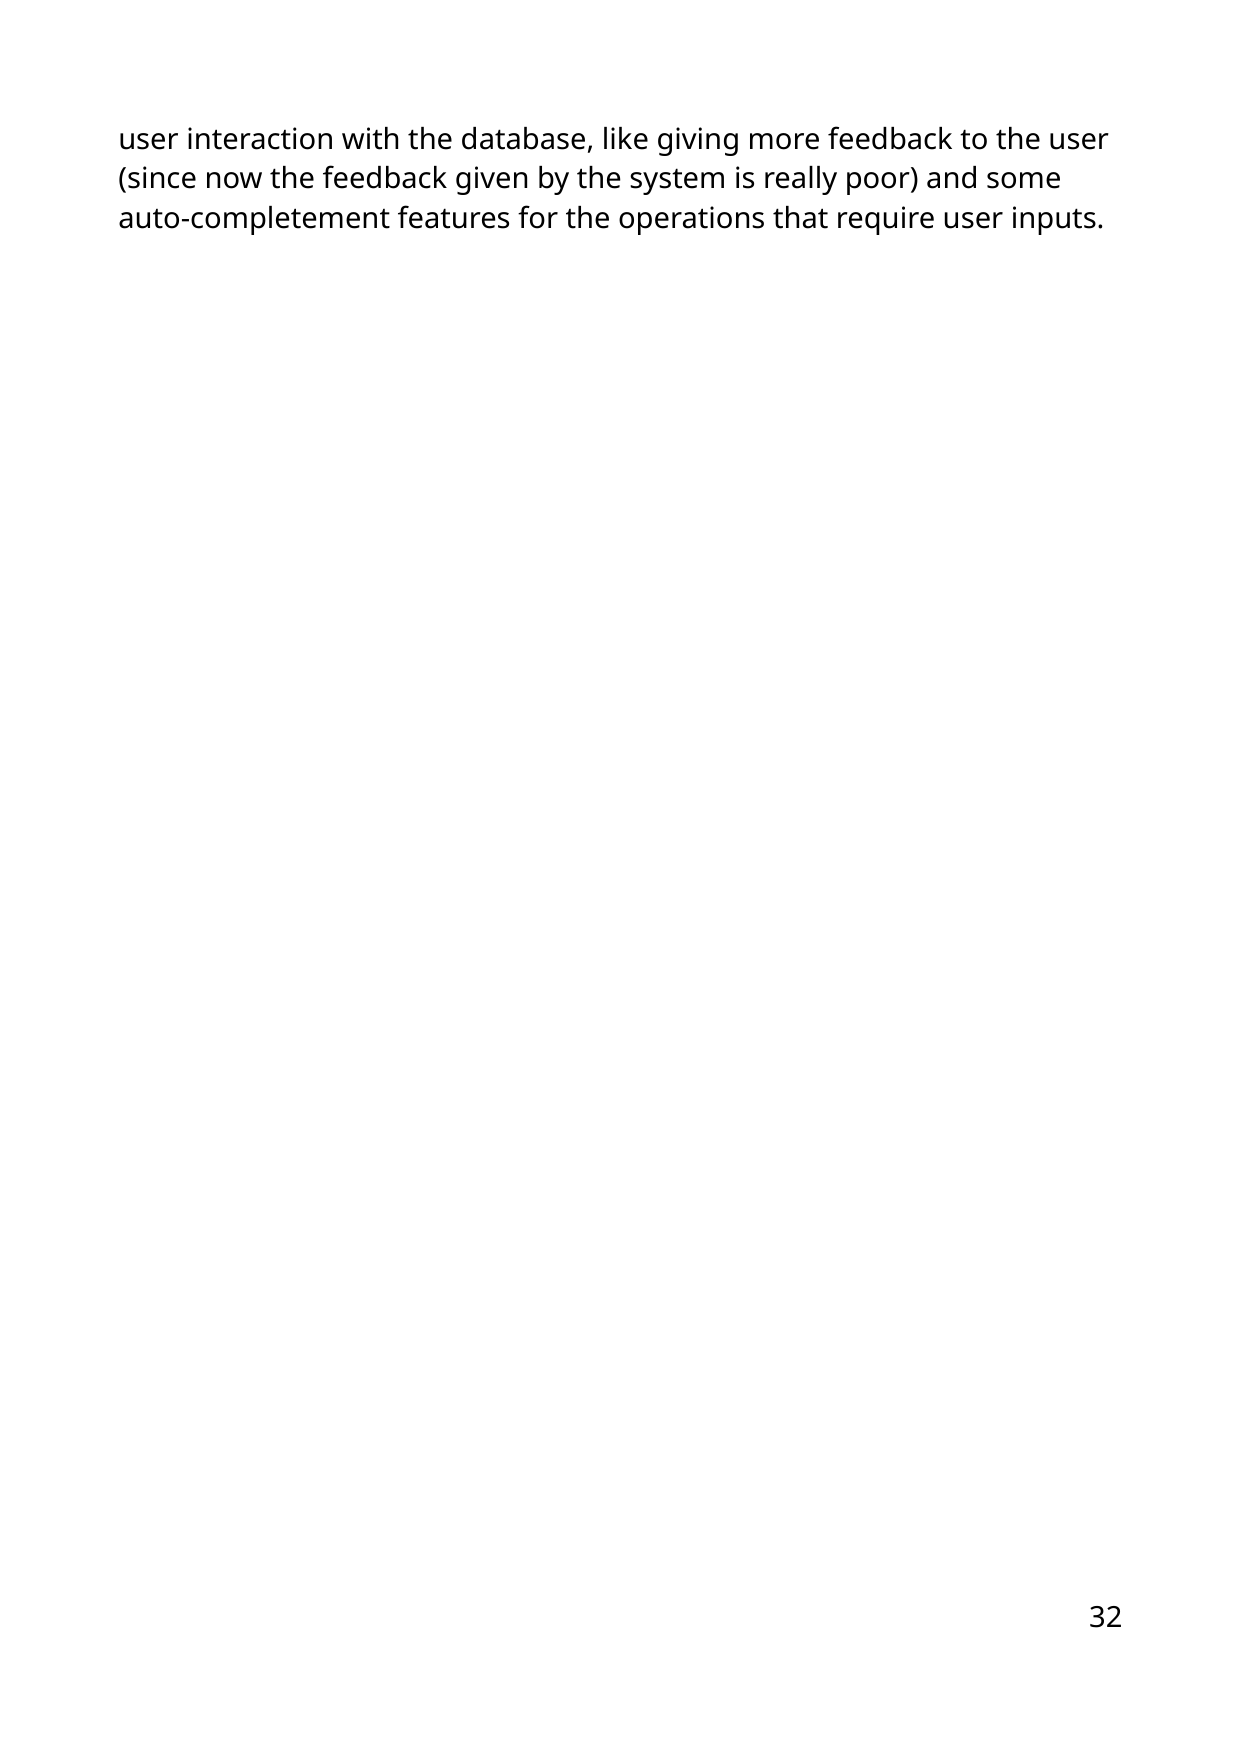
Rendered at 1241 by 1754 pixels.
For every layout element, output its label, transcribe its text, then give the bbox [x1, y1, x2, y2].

text user interaction with the database, like giving more feedback to the user (since now the feedback given by the system is really poor) and some auto-completement features for the operations that require user inputs. [118, 118, 1122, 237]
